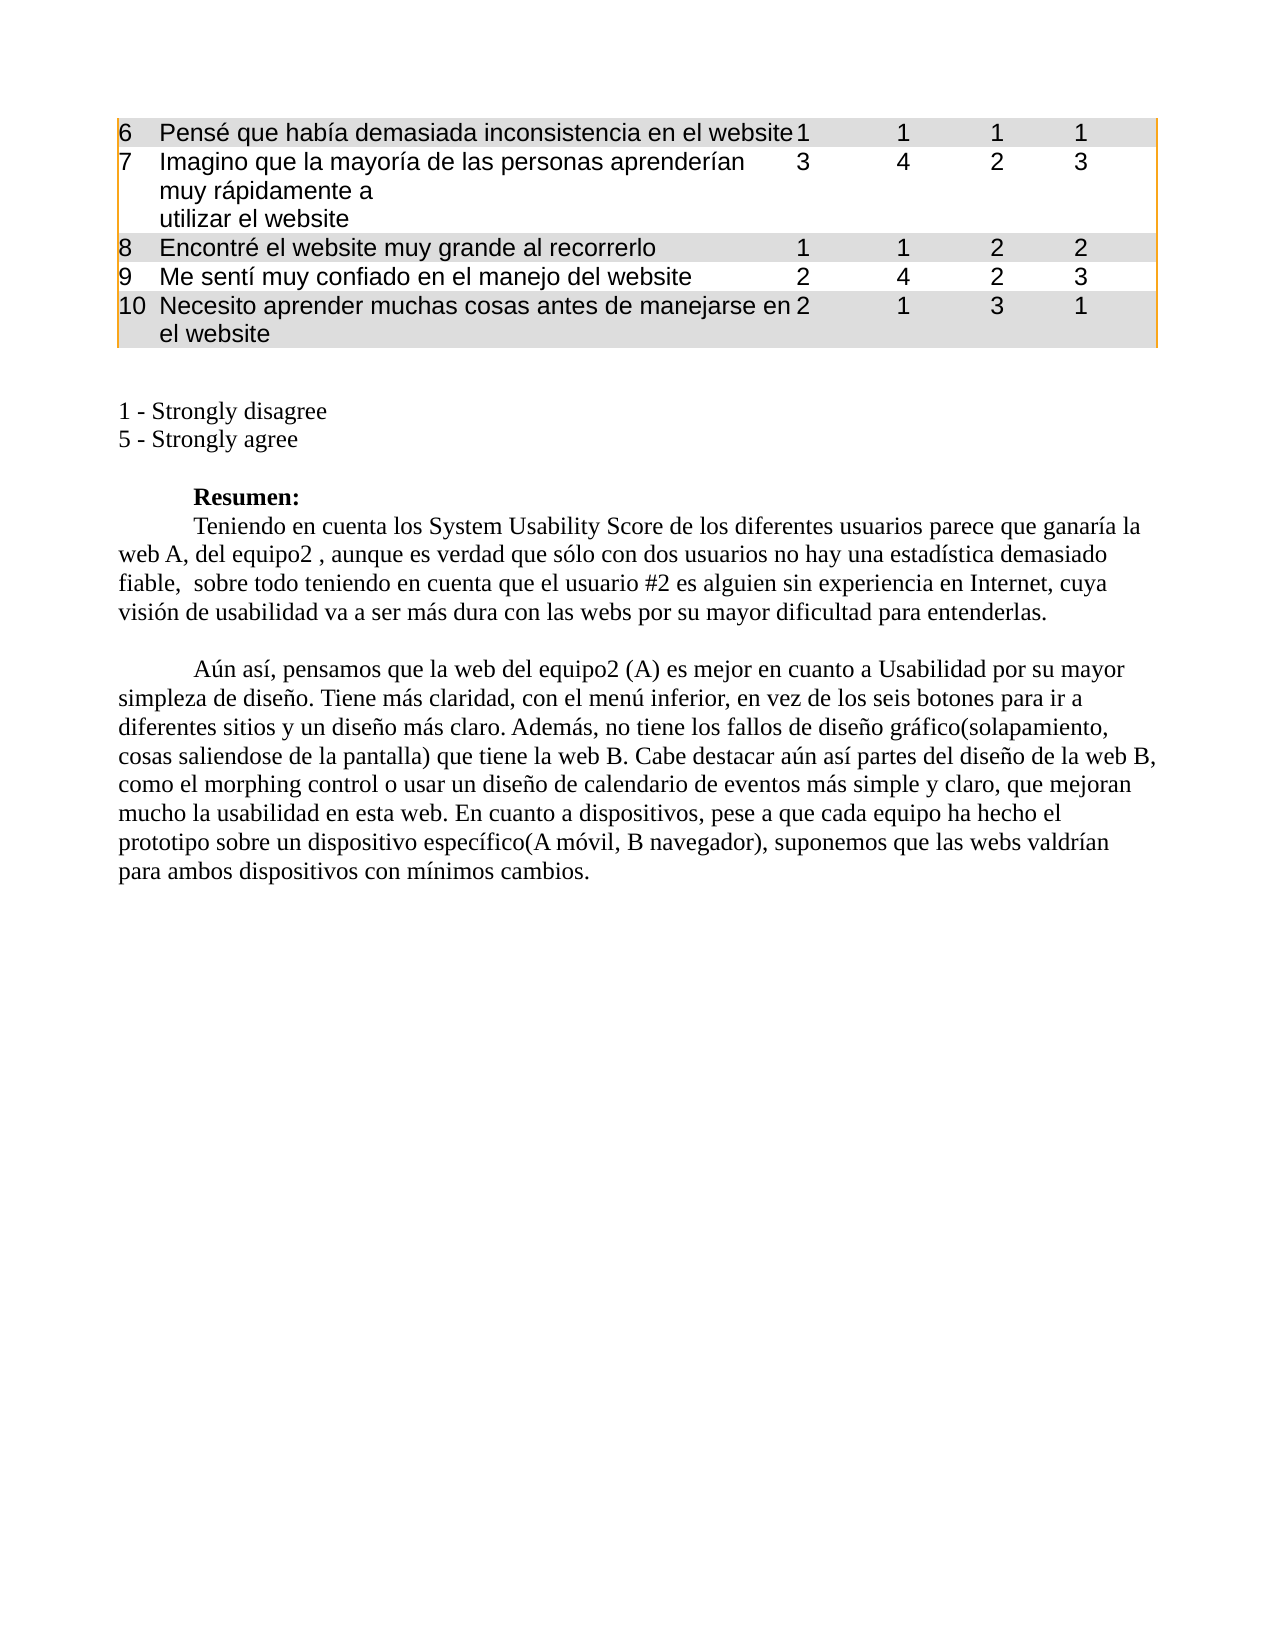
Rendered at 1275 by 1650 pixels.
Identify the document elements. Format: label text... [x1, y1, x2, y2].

table_cell 8 [119, 233, 159, 262]
table_cell 3 [990, 291, 1074, 348]
table_cell 4 [896, 147, 990, 233]
table_cell 1 [796, 118, 896, 147]
text 5 - Strongly agree [118, 424, 1157, 453]
table_cell 2 [990, 262, 1074, 291]
table_cell 3 [1074, 147, 1156, 233]
table_cell 2 [796, 291, 896, 348]
text Resumen: [118, 482, 1157, 511]
table_cell Pensé que había demasiada inconsistencia en el website [159, 118, 796, 147]
table_cell 1 [896, 233, 990, 262]
text 1 - Strongly disagree [118, 396, 1157, 424]
table_cell Encontré el website muy grande al recorrerlo [159, 233, 796, 262]
table_cell 1 [1074, 291, 1156, 348]
table_cell 1 [796, 233, 896, 262]
table_cell Imagino que la mayoría de las personas aprenderían muy rápidamente a utilizar el website [159, 147, 796, 233]
table_cell 2 [990, 233, 1074, 262]
table_cell 6 [119, 118, 159, 147]
table_cell Necesito aprender muchas cosas antes de manejarse en el website [159, 291, 796, 348]
table_cell 3 [796, 147, 896, 233]
table_cell 4 [896, 262, 990, 291]
table_cell 9 [119, 262, 159, 291]
table_cell 2 [1074, 233, 1156, 262]
table_cell 1 [990, 118, 1074, 147]
table_cell 3 [1074, 262, 1156, 291]
table_cell 2 [796, 262, 896, 291]
table_cell 1 [896, 291, 990, 348]
table_cell 1 [896, 118, 990, 147]
table_cell Me sentí muy confiado en el manejo del website [159, 262, 796, 291]
table_cell 2 [990, 147, 1074, 233]
text Teniendo en cuenta los System Usability Score de los diferentes usuarios parece que ganaría la web A, del equipo2 , aunque es verdad que sólo con dos usuarios no hay una estadística demasiado fiable, sobre todo teniendo en cuenta que el usuario #2 es alguien sin experiencia en Internet, cuya visión de usabilidad va a ser más dura con las webs por su mayor dificultad para entenderlas. [118, 511, 1157, 626]
table_cell 1 [1074, 118, 1156, 147]
text Aún así, pensamos que la web del equipo2 (A) es mejor en cuanto a Usabilidad por su mayor simpleza de diseño. Tiene más claridad, con el menú inferior, en vez de los seis botones para ir a diferentes sitios y un diseño más claro. Además, no tiene los fallos de diseño gráfico(solapamiento, cosas saliendose de la pantalla) que tiene la web B. Cabe destacar aún así partes del diseño de la web B, como el morphing control o usar un diseño de calendario de eventos más simple y claro, que mejoran mucho la usabilidad en esta web. En cuanto a dispositivos, pese a que cada equipo ha hecho el prototipo sobre un dispositivo específico(A móvil, B navegador), suponemos que las webs valdrían para ambos dispositivos con mínimos cambios. [118, 654, 1157, 884]
table_cell 10 [119, 291, 159, 348]
table_cell 7 [119, 147, 159, 233]
